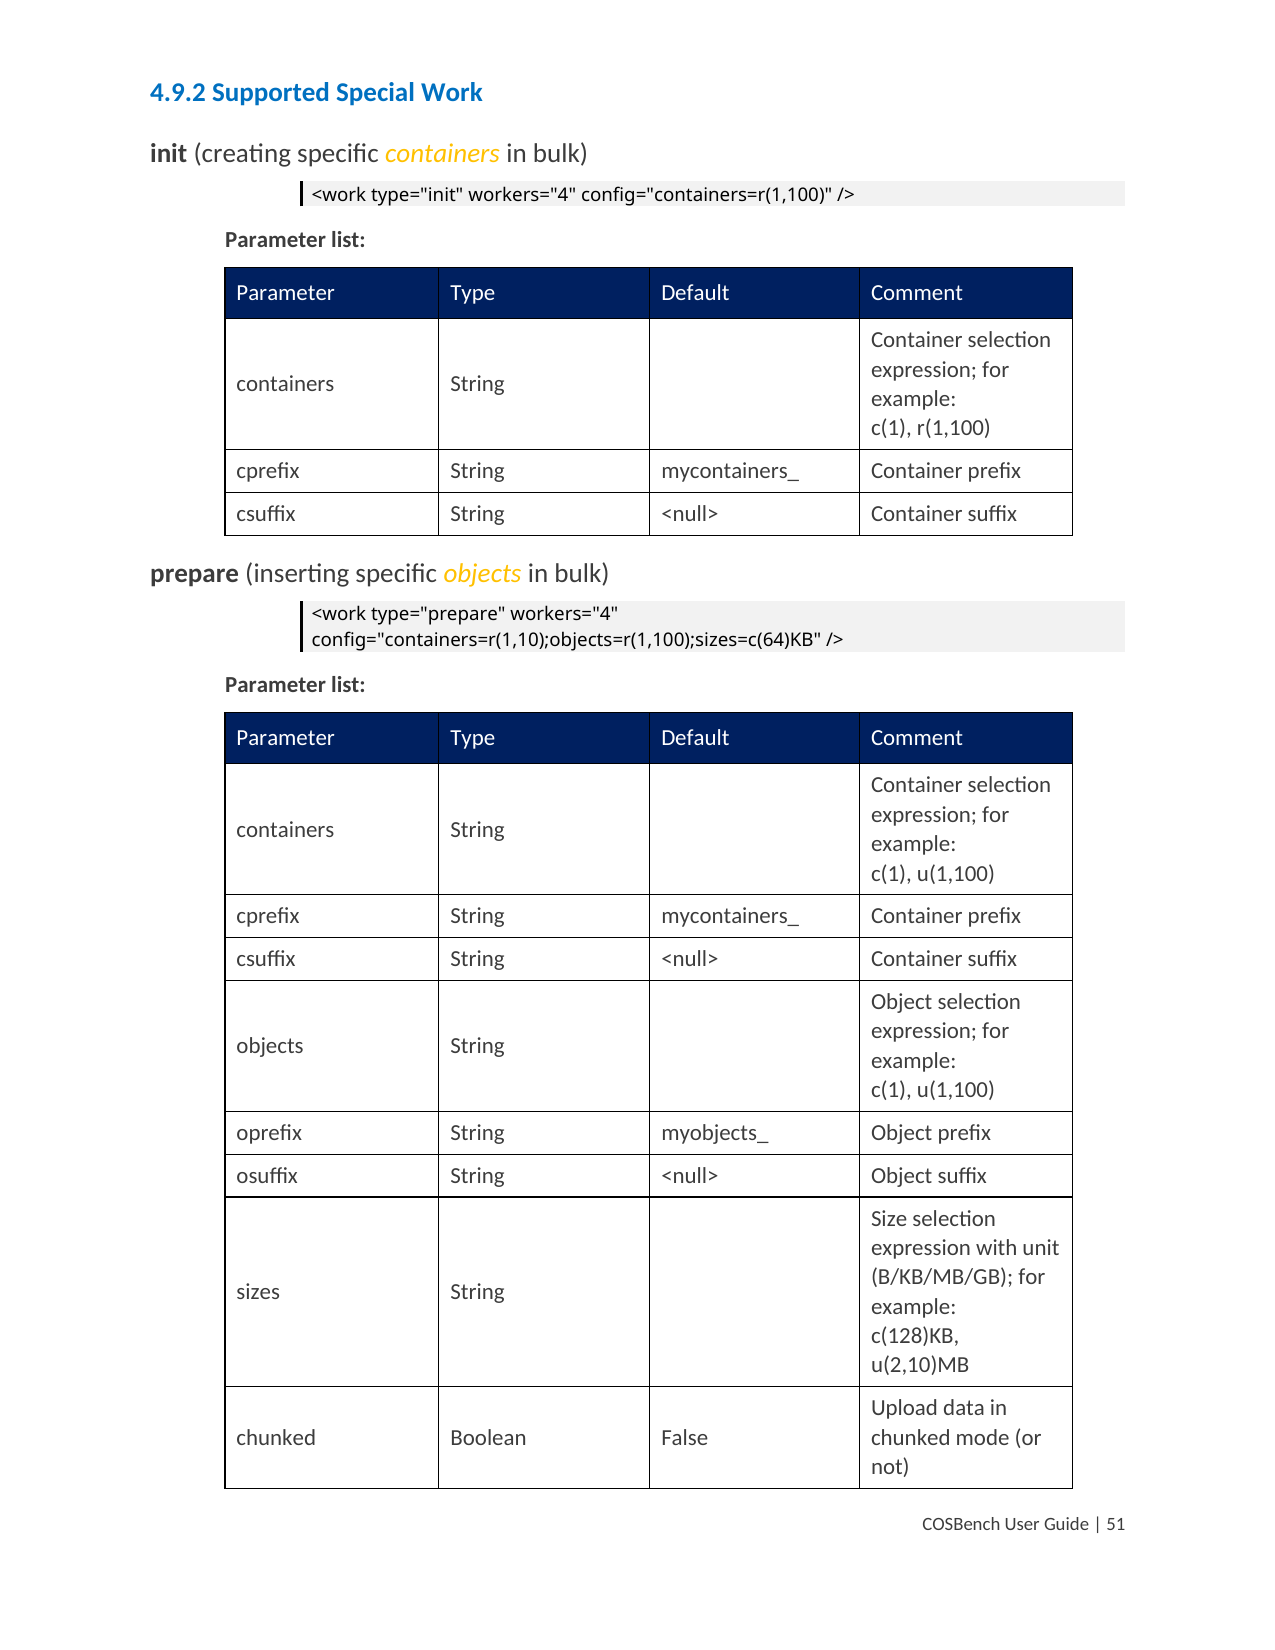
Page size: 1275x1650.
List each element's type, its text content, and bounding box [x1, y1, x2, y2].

table_cell Object selection expression; for example: c(1), u(1,100) [860, 981, 1072, 1111]
table_cell Container selection expression; for example: c(1), r(1,100) [860, 319, 1072, 449]
table_cell Object suffix [860, 1155, 1072, 1196]
text Parameter list: [225, 225, 1125, 253]
table_header Parameter [226, 713, 438, 763]
subtitle init (creating specific containers in bulk) [150, 137, 1125, 170]
table_cell mycontainers_ [650, 450, 859, 492]
table_cell cprefix [226, 895, 438, 937]
table_cell Size selection expression with unit (B/KB/MB/GB); for example: c(128)KB, u(2,10)MB [860, 1198, 1072, 1386]
table_cell myobjects_ [650, 1112, 859, 1154]
table_cell String [439, 493, 649, 534]
table_cell Container suffix [860, 938, 1072, 980]
text Parameter list: [225, 670, 1125, 698]
table_cell String [439, 1155, 649, 1196]
table_cell chunked [226, 1387, 438, 1488]
table_cell Object prefix [860, 1112, 1072, 1154]
table_header Parameter [226, 268, 438, 318]
text <work type="init" workers="4" config="containers=r(1,100)" /> [303, 181, 1125, 206]
table_header Type [439, 713, 649, 763]
table_cell String [439, 895, 649, 937]
table_cell <null> [650, 1155, 859, 1196]
table_cell String [439, 450, 649, 492]
table_cell [650, 319, 859, 449]
table_cell Boolean [439, 1387, 649, 1488]
table_header Comment [860, 713, 1072, 763]
table_cell containers [226, 764, 438, 894]
table_cell oprefix [226, 1112, 438, 1154]
table_header Comment [860, 268, 1072, 318]
table_cell <null> [650, 493, 859, 534]
table_cell Container selection expression; for example: c(1), u(1,100) [860, 764, 1072, 894]
table_cell Container prefix [860, 450, 1072, 492]
text <work type="prepare" workers="4" config="containers=r(1,10);objects=r(1,100);sizes=c(64)KB" /> [303, 601, 1125, 652]
table_cell Container suffix [860, 493, 1072, 534]
table_cell objects [226, 981, 438, 1111]
table_cell [650, 764, 859, 894]
subtitle Supported Special Work [150, 75, 1125, 108]
table_header Type [439, 268, 649, 318]
table_cell sizes [226, 1198, 438, 1386]
table_cell String [439, 1112, 649, 1154]
table_cell osuffix [226, 1155, 438, 1196]
table_cell String [439, 764, 649, 894]
table_cell String [439, 981, 649, 1111]
table_cell False [650, 1387, 859, 1488]
table_cell Container prefix [860, 895, 1072, 937]
table_cell String [439, 319, 649, 449]
table_cell mycontainers_ [650, 895, 859, 937]
table_header Default [650, 268, 859, 318]
table_cell containers [226, 319, 438, 449]
table_cell [650, 981, 859, 1111]
table_cell String [439, 938, 649, 980]
table_cell csuffix [226, 493, 438, 534]
table_cell Upload data in chunked mode (or not) [860, 1387, 1072, 1488]
table_cell cprefix [226, 450, 438, 492]
subtitle prepare (inserting specific objects in bulk) [150, 556, 1125, 589]
table_cell csuffix [226, 938, 438, 980]
table_cell String [439, 1198, 649, 1386]
table_header Default [650, 713, 859, 763]
table_cell <null> [650, 938, 859, 980]
table_cell [650, 1198, 859, 1386]
